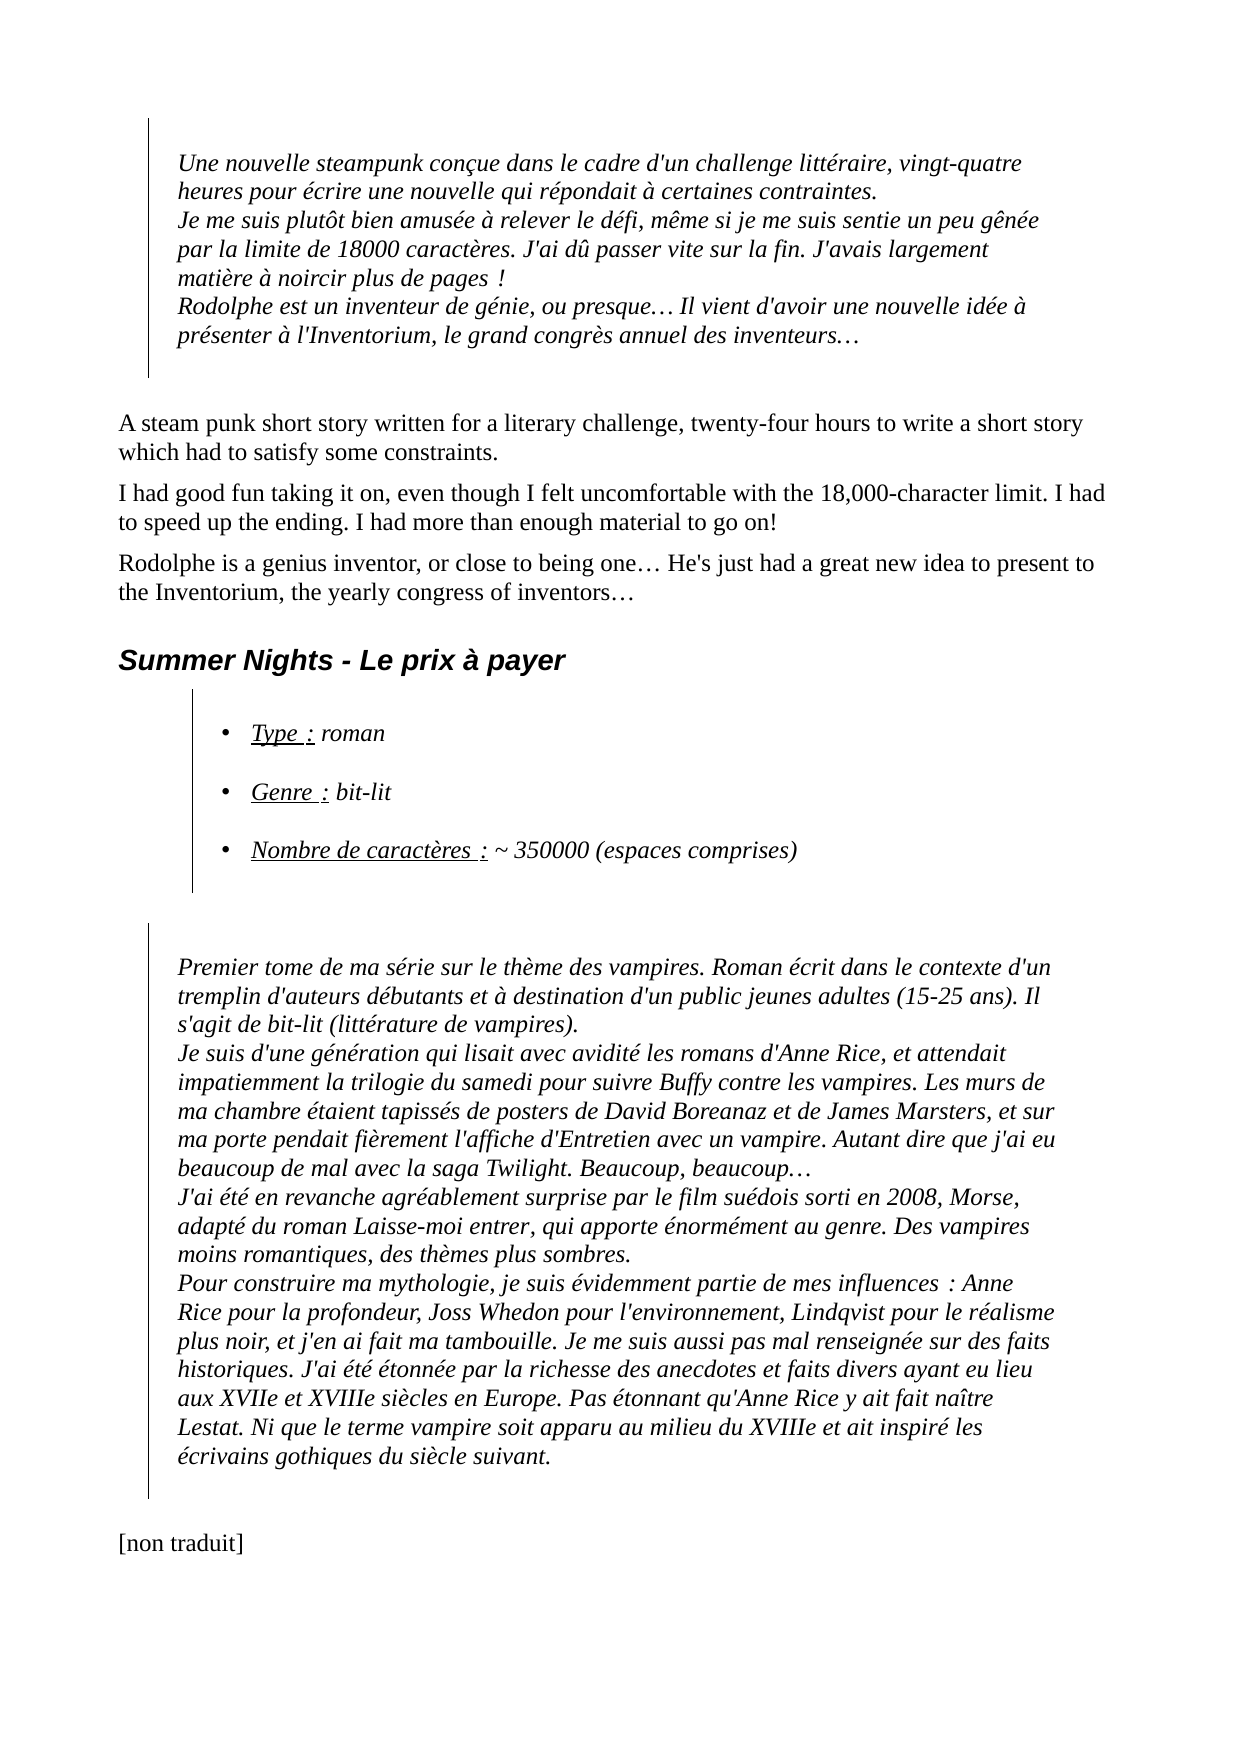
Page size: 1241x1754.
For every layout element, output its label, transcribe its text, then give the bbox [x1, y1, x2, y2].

text A steam punk short story written for a literary challenge, twenty-four hours to write a short story which had to satisfy some constraints. [118, 408, 1122, 465]
text I had good fun taking it on, even though I felt uncomfortable with the 18,000-character limit. I had to speed up the ending. I had more than enough material to go on! [118, 478, 1122, 535]
text [non traduit] [118, 1528, 1122, 1557]
subtitle Summer Nights - Le prix à payer [118, 643, 1122, 676]
list Genre : bit-lit [193, 747, 1093, 805]
list Type : roman [193, 689, 1093, 747]
text Premier tome de ma série sur le thème des vampires. Roman écrit dans le contexte d'un tremplin d'auteurs débutants et à destination d'un public jeunes adultes (15-25 ans). Il s'agit de bit-lit (littérature de vampires). Je suis d'une génération qui lisait avec avidité les romans d'Anne Rice, et attendait impatiemment la trilogie du samedi pour suivre Buffy contre les vampires. Les murs de ma chambre étaient tapissés de posters de David Boreanaz et de James Marsters, et sur ma porte pendait fièrement l'affiche d'Entretien avec un vampire. Autant dire que j'ai eu beaucoup de mal avec la saga Twilight. Beaucoup, beaucoup… J'ai été en revanche agréablement surprise par le film suédois sorti en 2008, Morse, adapté du roman Laisse-moi entrer, qui apporte énormément au genre. Des vampires moins romantiques, des thèmes plus sombres. Pour construire ma mythologie, je suis évidemment partie de mes influences : Anne Rice pour la profondeur, Joss Whedon pour l'environnement, Lindqvist pour le réalisme plus noir, et j'en ai fait ma tambouille. Je me suis aussi pas mal renseignée sur des faits historiques. J'ai été étonnée par la richesse des anecdotes et faits divers ayant eu lieu aux XVIIe et XVIIIe siècles en Europe. Pas étonnant qu'Anne Rice y ait fait naître Lestat. Ni que le terme vampire soit apparu au milieu du XVIIIe et ait inspiré les écrivains gothiques du siècle suivant. [148, 922, 1093, 1499]
list Nombre de caractères : ~ 350000 (espaces comprises) [193, 805, 1093, 893]
text Rodolphe is a genius inventor, or close to being one… He's just had a great new idea to present to the Inventorium, the yearly congress of inventors… [118, 548, 1122, 605]
text Une nouvelle steampunk conçue dans le cadre d'un challenge littéraire, vingt-quatre heures pour écrire une nouvelle qui répondait à certaines contraintes. Je me suis plutôt bien amusée à relever le défi, même si je me suis sentie un peu gênée par la limite de 18000 caractères. J'ai dû passer vite sur la fin. J'avais largement matière à noircir plus de pages ! Rodolphe est un inventeur de génie, ou presque… Il vient d'avoir une nouvelle idée à présenter à l'Inventorium, le grand congrès annuel des inventeurs… [149, 118, 1093, 378]
